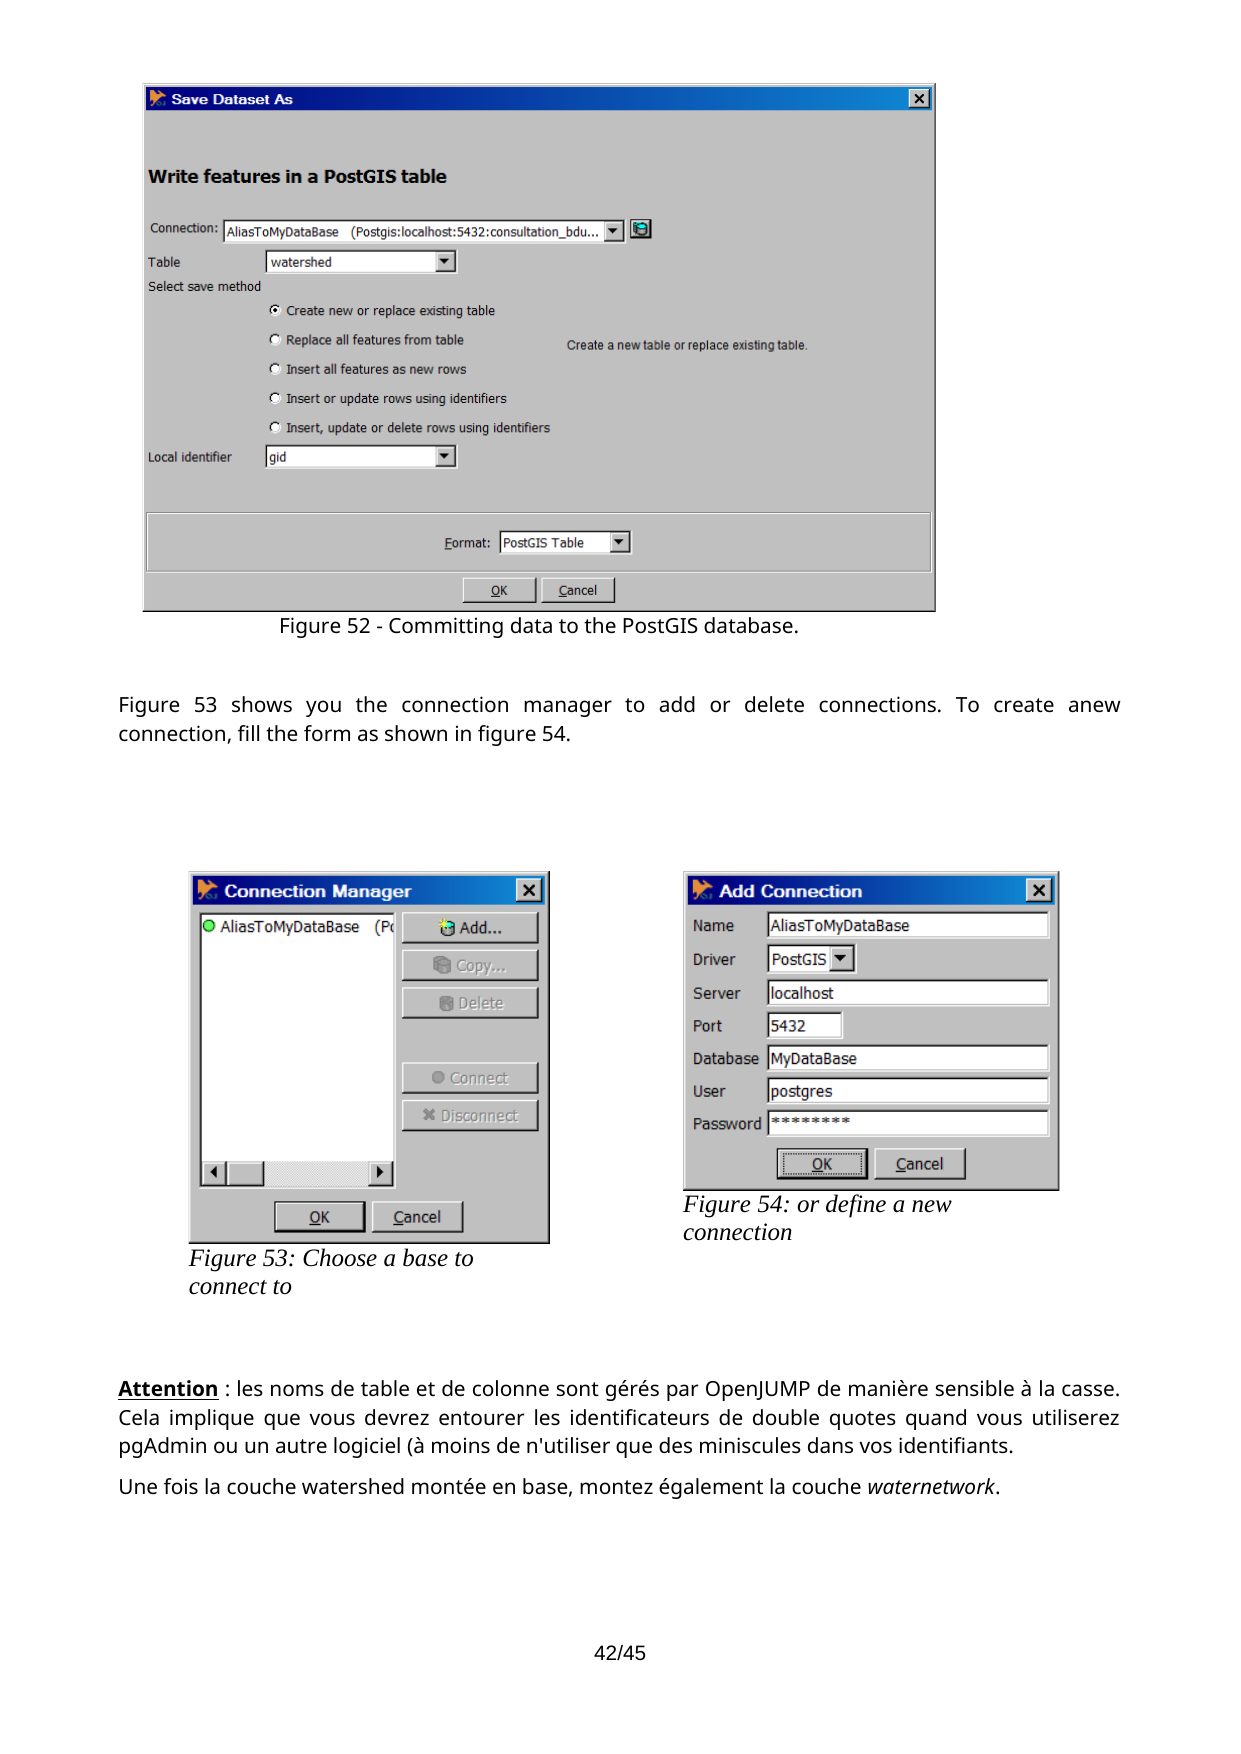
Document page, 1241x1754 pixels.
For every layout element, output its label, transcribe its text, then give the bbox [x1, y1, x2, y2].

text Attention : les noms de table et de colonne sont gérés par OpenJUMP de manière sensible à la casse. Cela implique que vous devrez entourer les identificateurs de double quotes quand vous utiliserez pgAdmin ou un autre logiciel (à moins de n'utiliser que des miniscules dans vos identifiants. [118, 1374, 1122, 1460]
picture [188, 871, 550, 1244]
text Figure 53 shows you the connection manager to add or delete connections. To create anew connection, fill the form as shown in figure 54. [118, 690, 1122, 747]
table_header [118, 1300, 620, 1334]
table_header [118, 842, 620, 1299]
picture [683, 871, 1060, 1191]
picture [142, 83, 936, 612]
table_header [620, 842, 1122, 1334]
list Figure 52 - Committing data to the PostGIS database. [133, 96, 945, 640]
text Une fois la couche watershed montée en base, montez également la couche waternetwork. [118, 1472, 1122, 1501]
